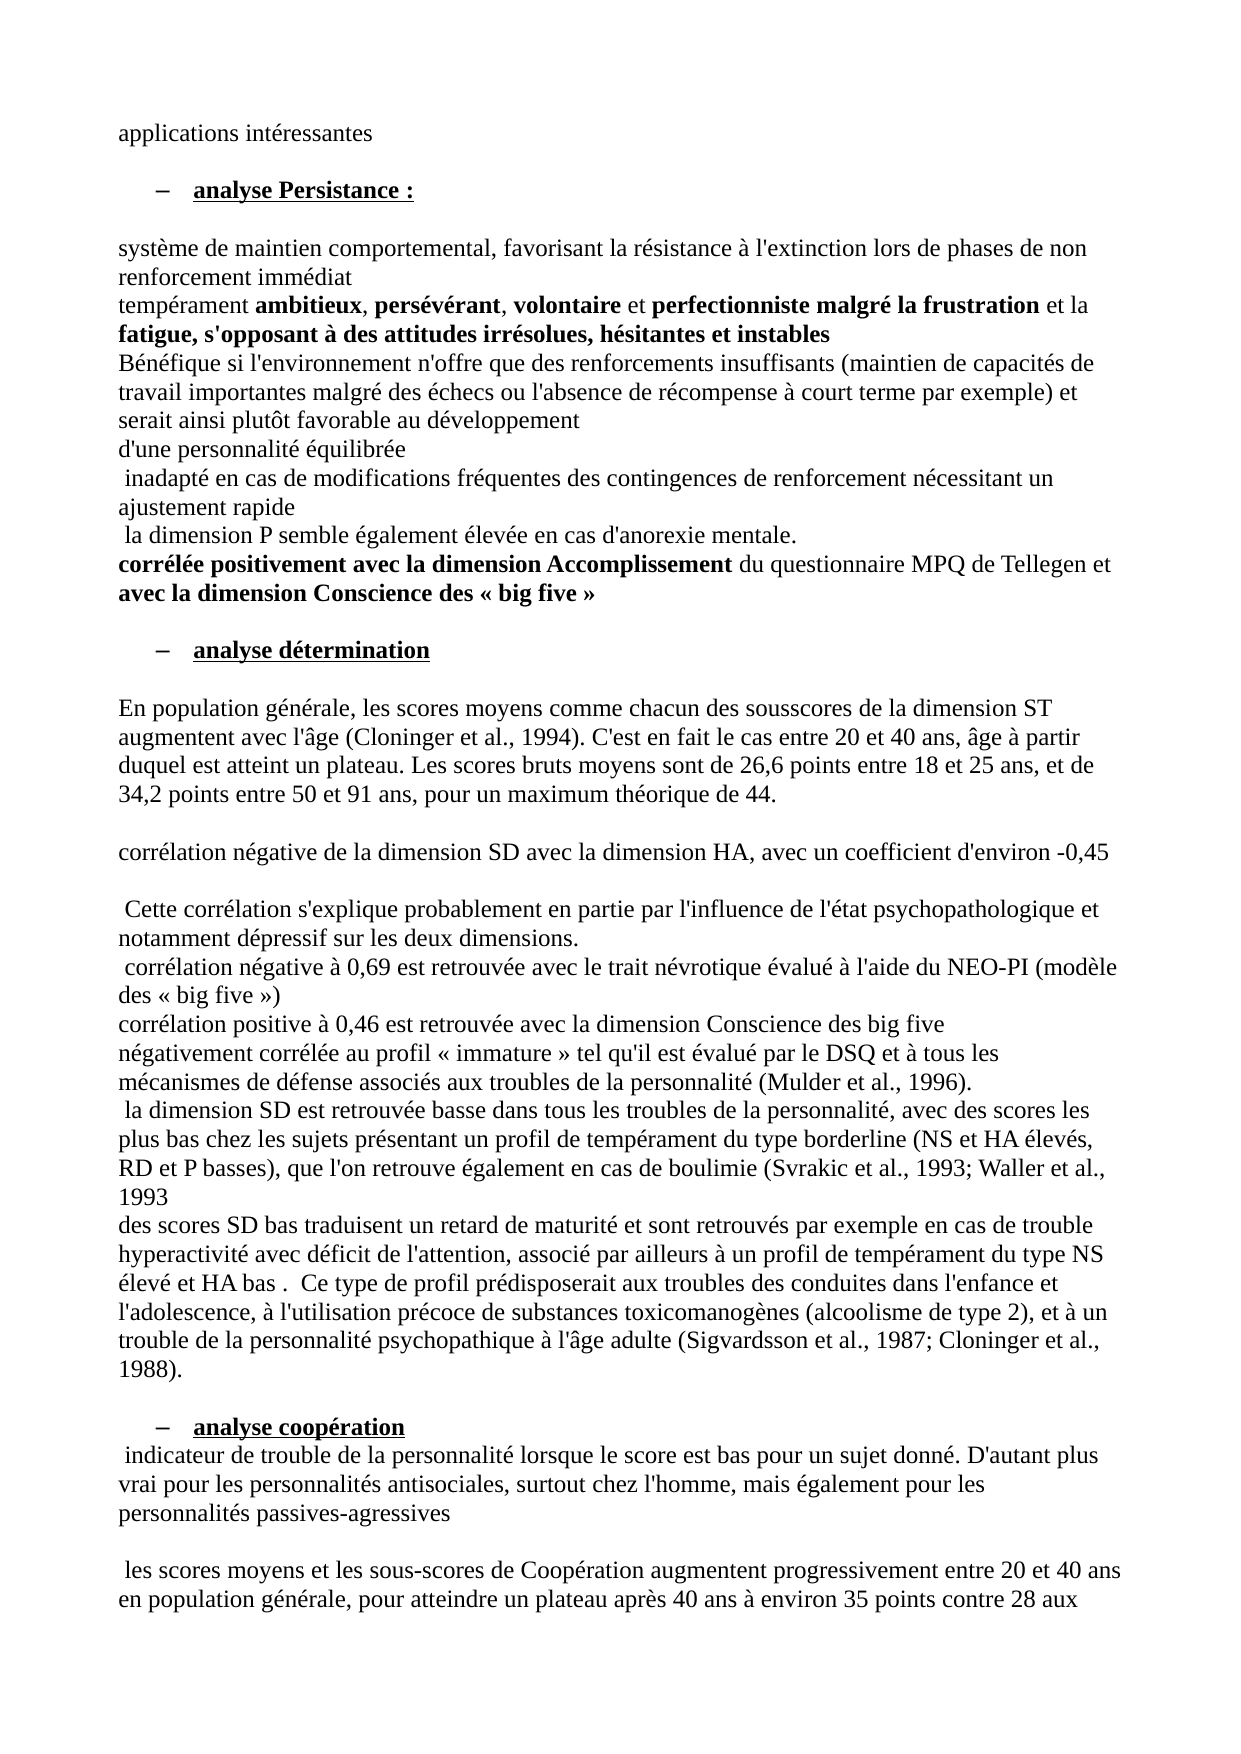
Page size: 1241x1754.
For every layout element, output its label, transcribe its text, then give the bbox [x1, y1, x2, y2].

text d'une personnalité équilibrée [118, 434, 1122, 463]
text applications intéressantes [118, 118, 1122, 147]
list analyse Persistance : [156, 176, 1122, 204]
list analyse détermination [156, 636, 1122, 664]
text les scores moyens et les sous-scores de Coopération augmentent progressivement entre 20 et 40 ans en population générale, pour atteindre un plateau après 40 ans à environ 35 points contre 28 aux [118, 1556, 1122, 1613]
text inadapté en cas de modifications fréquentes des contingences de renforcement nécessitant un ajustement rapide [118, 463, 1122, 521]
text des scores SD bas traduisent un retard de maturité et sont retrouvés par exemple en cas de trouble hyperactivité avec déficit de l'attention, associé par ailleurs à un profil de tempérament du type NS élevé et HA bas . Ce type de profil prédisposerait aux troubles des conduites dans l'enfance et l'adolescence, à l'utilisation précoce de substances toxicomanogènes (alcoolisme de type 2), et à un trouble de la personnalité psychopathique à l'âge adulte (Sigvardsson et al., 1987; Cloninger et al., 1988). [118, 1211, 1122, 1383]
text négativement corrélée au profil « immature » tel qu'il est évalué par le DSQ et à tous les mécanismes de défense associés aux troubles de la personnalité (Mulder et al., 1996). [118, 1038, 1122, 1096]
text Cette corrélation s'explique probablement en partie par l'influence de l'état psychopathologique et notamment dépressif sur les deux dimensions. [118, 894, 1122, 952]
text système de maintien comportemental, favorisant la résistance à l'extinction lors de phases de non renforcement immédiat [118, 233, 1122, 291]
text la dimension SD est retrouvée basse dans tous les troubles de la personnalité, avec des scores les plus bas chez les sujets présentant un profil de tempérament du type borderline (NS et HA élevés, RD et P basses), que l'on retrouve également en cas de boulimie (Svrakic et al., 1993; Waller et al., 1993 [118, 1096, 1122, 1211]
text tempérament ambitieux, persévérant, volontaire et perfectionniste malgré la frustration et la fatigue, s'opposant à des attitudes irrésolues, hésitantes et instables [118, 291, 1122, 348]
text corrélation négative à 0,69 est retrouvée avec le trait névrotique évalué à l'aide du NEO-PI (modèle des « big five ») [118, 952, 1122, 1009]
text corrélée positivement avec la dimension Accomplissement du questionnaire MPQ de Tellegen et avec la dimension Conscience des « big five » [118, 549, 1122, 607]
text Bénéfique si l'environnement n'offre que des renforcements insuffisants (maintien de capacités de travail importantes malgré des échecs ou l'absence de récompense à court terme par exemple) et serait ainsi plutôt favorable au développement [118, 348, 1122, 434]
text la dimension P semble également élevée en cas d'anorexie mentale. [118, 521, 1122, 549]
text corrélation positive à 0,46 est retrouvée avec la dimension Conscience des big five [118, 1009, 1122, 1038]
text indicateur de trouble de la personnalité lorsque le score est bas pour un sujet donné. D'autant plus vrai pour les personnalités antisociales, surtout chez l'homme, mais également pour les personnalités passives-agressives [118, 1441, 1122, 1527]
list analyse coopération [156, 1412, 1122, 1441]
text En population générale, les scores moyens comme chacun des sousscores de la dimension ST augmentent avec l'âge (Cloninger et al., 1994). C'est en fait le cas entre 20 et 40 ans, âge à partir duquel est atteint un plateau. Les scores bruts moyens sont de 26,6 points entre 18 et 25 ans, et de 34,2 points entre 50 et 91 ans, pour un maximum théorique de 44. [118, 693, 1122, 808]
text corrélation négative de la dimension SD avec la dimension HA, avec un coefficient d'environ -0,45 [118, 837, 1122, 866]
